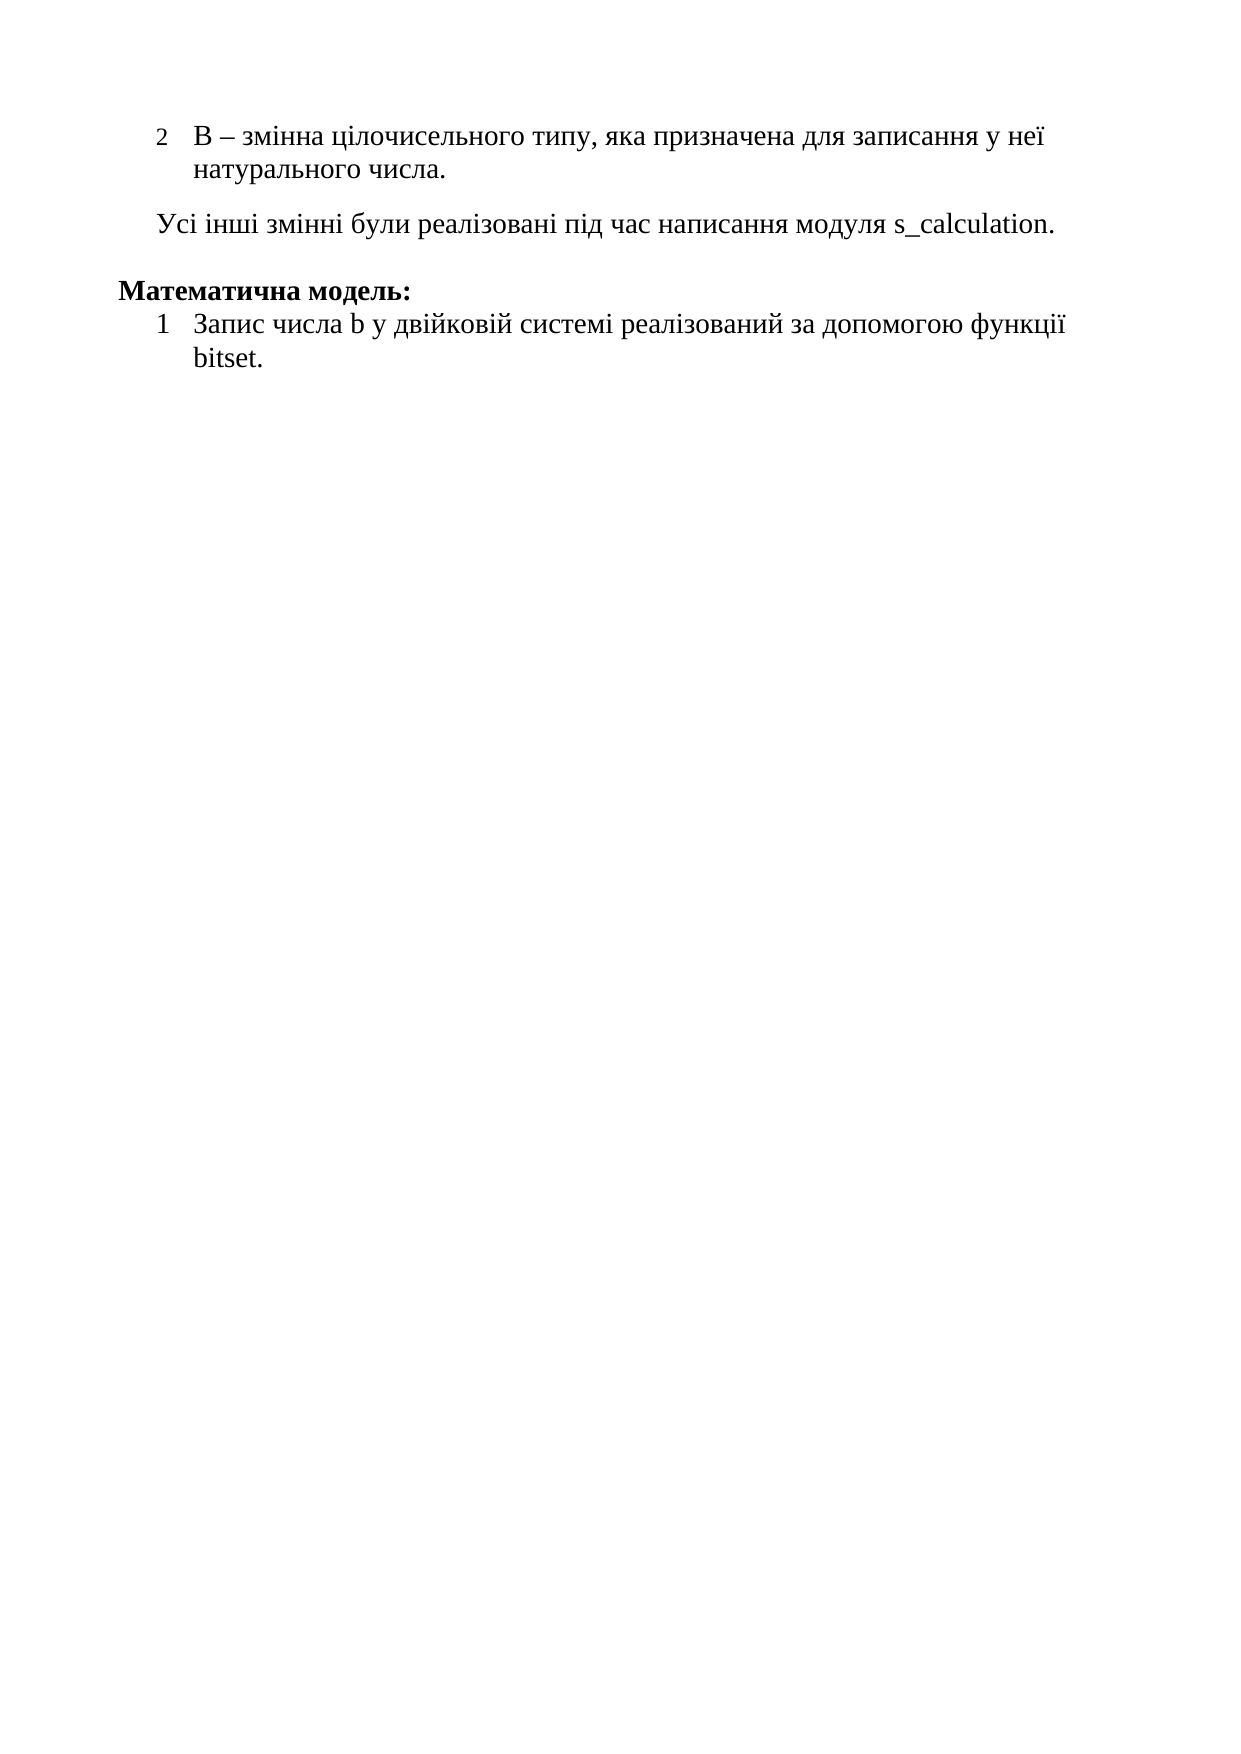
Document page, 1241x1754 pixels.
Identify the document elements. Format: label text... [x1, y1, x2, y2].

list B – змінна цілочисельного типу, яка призначена для записання у неї натурального числа. [156, 118, 1122, 185]
text Усі інші змінні були реалізовані під час написання модуля s_calculation. [156, 206, 1122, 239]
list Запис числа b у двійковій системі реалізований за допомогою функції bitset. [156, 307, 1122, 374]
text Математична модель: [118, 273, 1122, 307]
